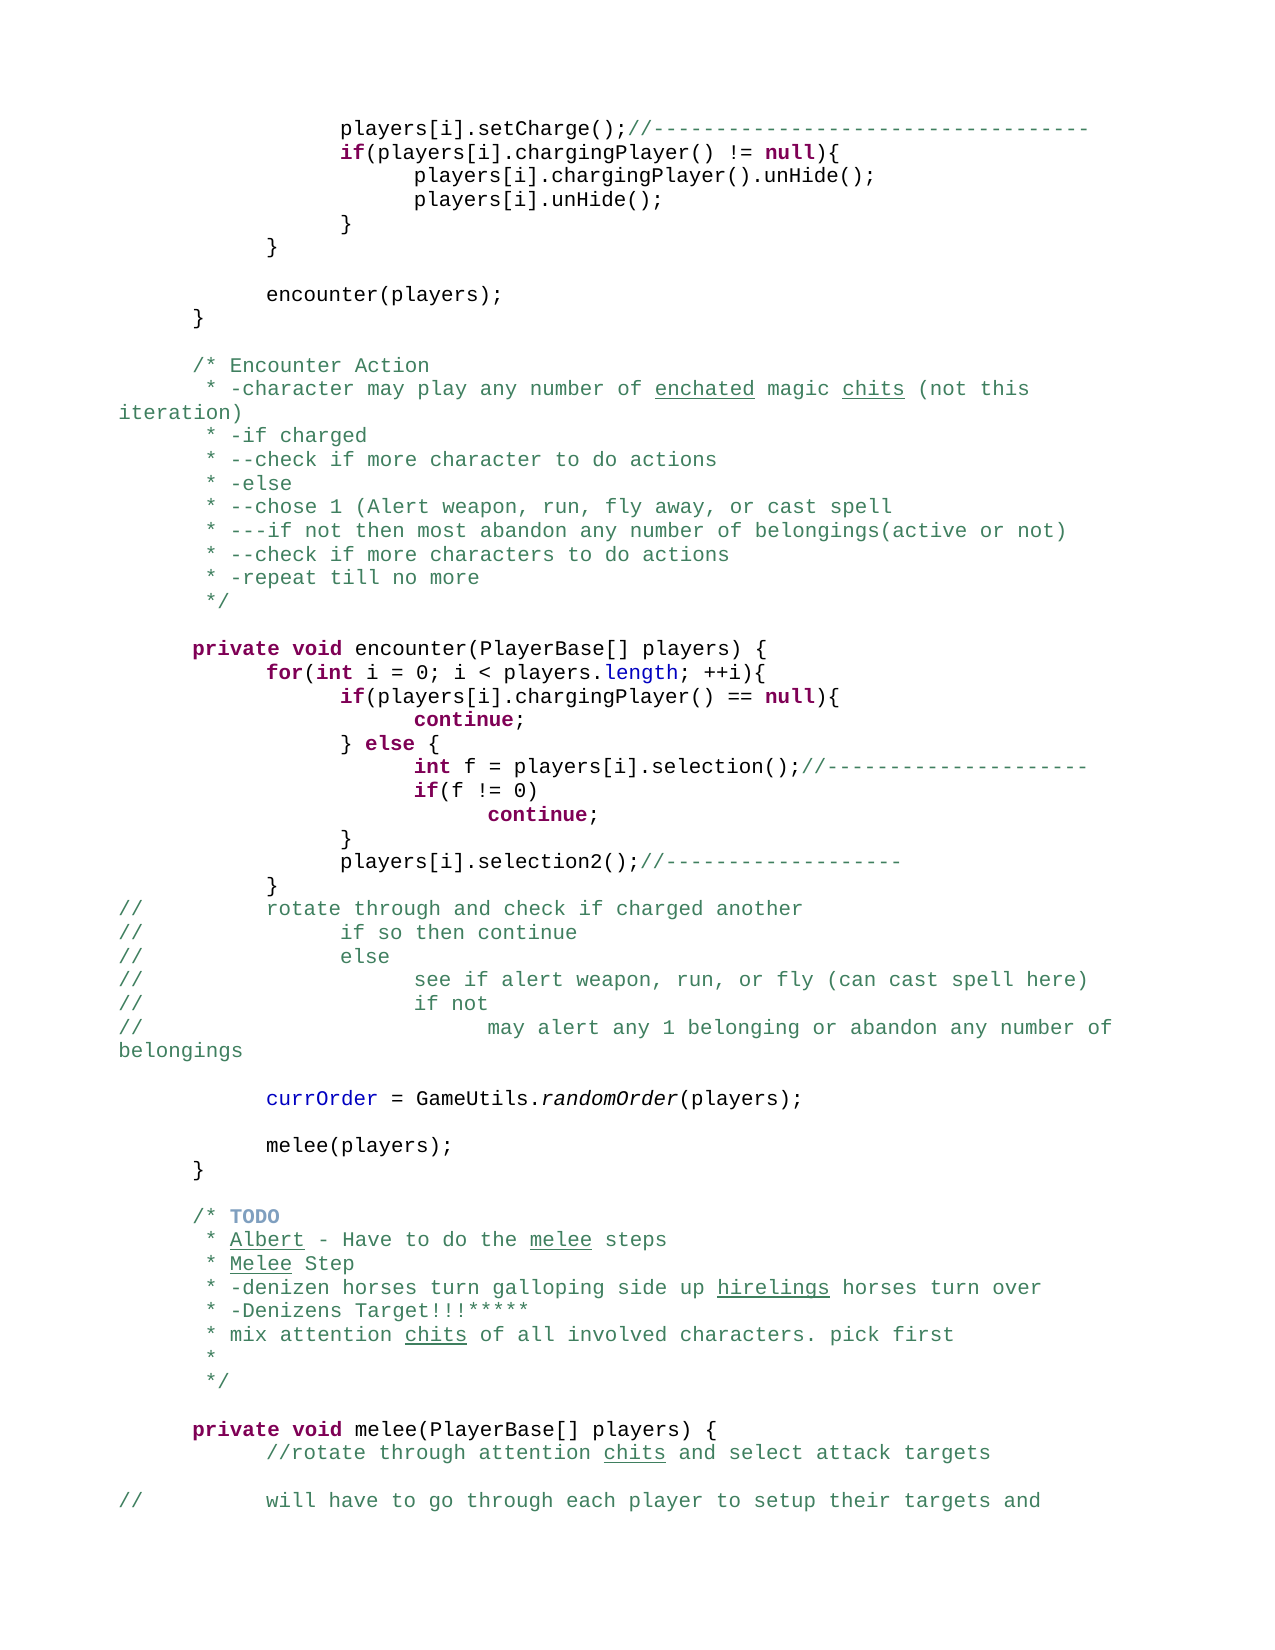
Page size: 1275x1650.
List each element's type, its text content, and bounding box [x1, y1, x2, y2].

text // else [118, 946, 1157, 969]
text * -denizen horses turn galloping side up hirelings horses turn over [118, 1277, 1157, 1300]
text encounter(players); [118, 284, 1157, 307]
text } [118, 875, 1157, 898]
text /* Encounter Action [118, 354, 1157, 378]
text for(int i = 0; i < players.length; ++i){ [118, 662, 1157, 686]
text continue; [118, 709, 1157, 733]
text if(players[i].chargingPlayer() != null){ [118, 142, 1157, 165]
text /* TODO [118, 1206, 1157, 1229]
text * ---if not then most abandon any number of belongings(active or not) [118, 520, 1157, 544]
text } [118, 1158, 1157, 1182]
text if(players[i].chargingPlayer() == null){ [118, 686, 1157, 709]
text * -else [118, 473, 1157, 496]
text players[i].selection2();//------------------- [118, 851, 1157, 875]
text players[i].setCharge();//----------------------------------- [118, 118, 1157, 142]
text // may alert any 1 belonging or abandon any number of belongings [118, 1017, 1157, 1064]
text // if so then continue [118, 922, 1157, 946]
text * --chose 1 (Alert weapon, run, fly away, or cast spell [118, 496, 1157, 520]
text * Albert - Have to do the melee steps [118, 1229, 1157, 1253]
text * -if charged [118, 426, 1157, 449]
text } else { [118, 733, 1157, 757]
text melee(players); [118, 1135, 1157, 1158]
text currOrder = GameUtils.randomOrder(players); [118, 1088, 1157, 1111]
text * -Denizens Target!!!***** [118, 1300, 1157, 1324]
text } [118, 213, 1157, 236]
text players[i].unHide(); [118, 189, 1157, 213]
text private void encounter(PlayerBase[] players) { [118, 638, 1157, 662]
text continue; [118, 804, 1157, 827]
text // will have to go through each player to setup their targets and [118, 1489, 1157, 1513]
text // see if alert weapon, run, or fly (can cast spell here) [118, 969, 1157, 993]
text * --check if more characters to do actions [118, 544, 1157, 567]
text */ [118, 591, 1157, 615]
text int f = players[i].selection();//--------------------- [118, 757, 1157, 780]
text if(f != 0) [118, 780, 1157, 804]
text * Melee Step [118, 1253, 1157, 1277]
text // if not [118, 993, 1157, 1017]
text * -character may play any number of enchated magic chits (not this iteration) [118, 378, 1157, 426]
text private void melee(PlayerBase[] players) { [118, 1419, 1157, 1442]
text * [118, 1348, 1157, 1371]
text * --check if more character to do actions [118, 449, 1157, 473]
text } [118, 236, 1157, 260]
text } [118, 307, 1157, 331]
text players[i].chargingPlayer().unHide(); [118, 165, 1157, 189]
text // rotate through and check if charged another [118, 898, 1157, 922]
text * -repeat till no more [118, 567, 1157, 591]
text } [118, 827, 1157, 851]
text * mix attention chits of all involved characters. pick first [118, 1324, 1157, 1348]
text //rotate through attention chits and select attack targets [118, 1442, 1157, 1466]
text */ [118, 1371, 1157, 1395]
